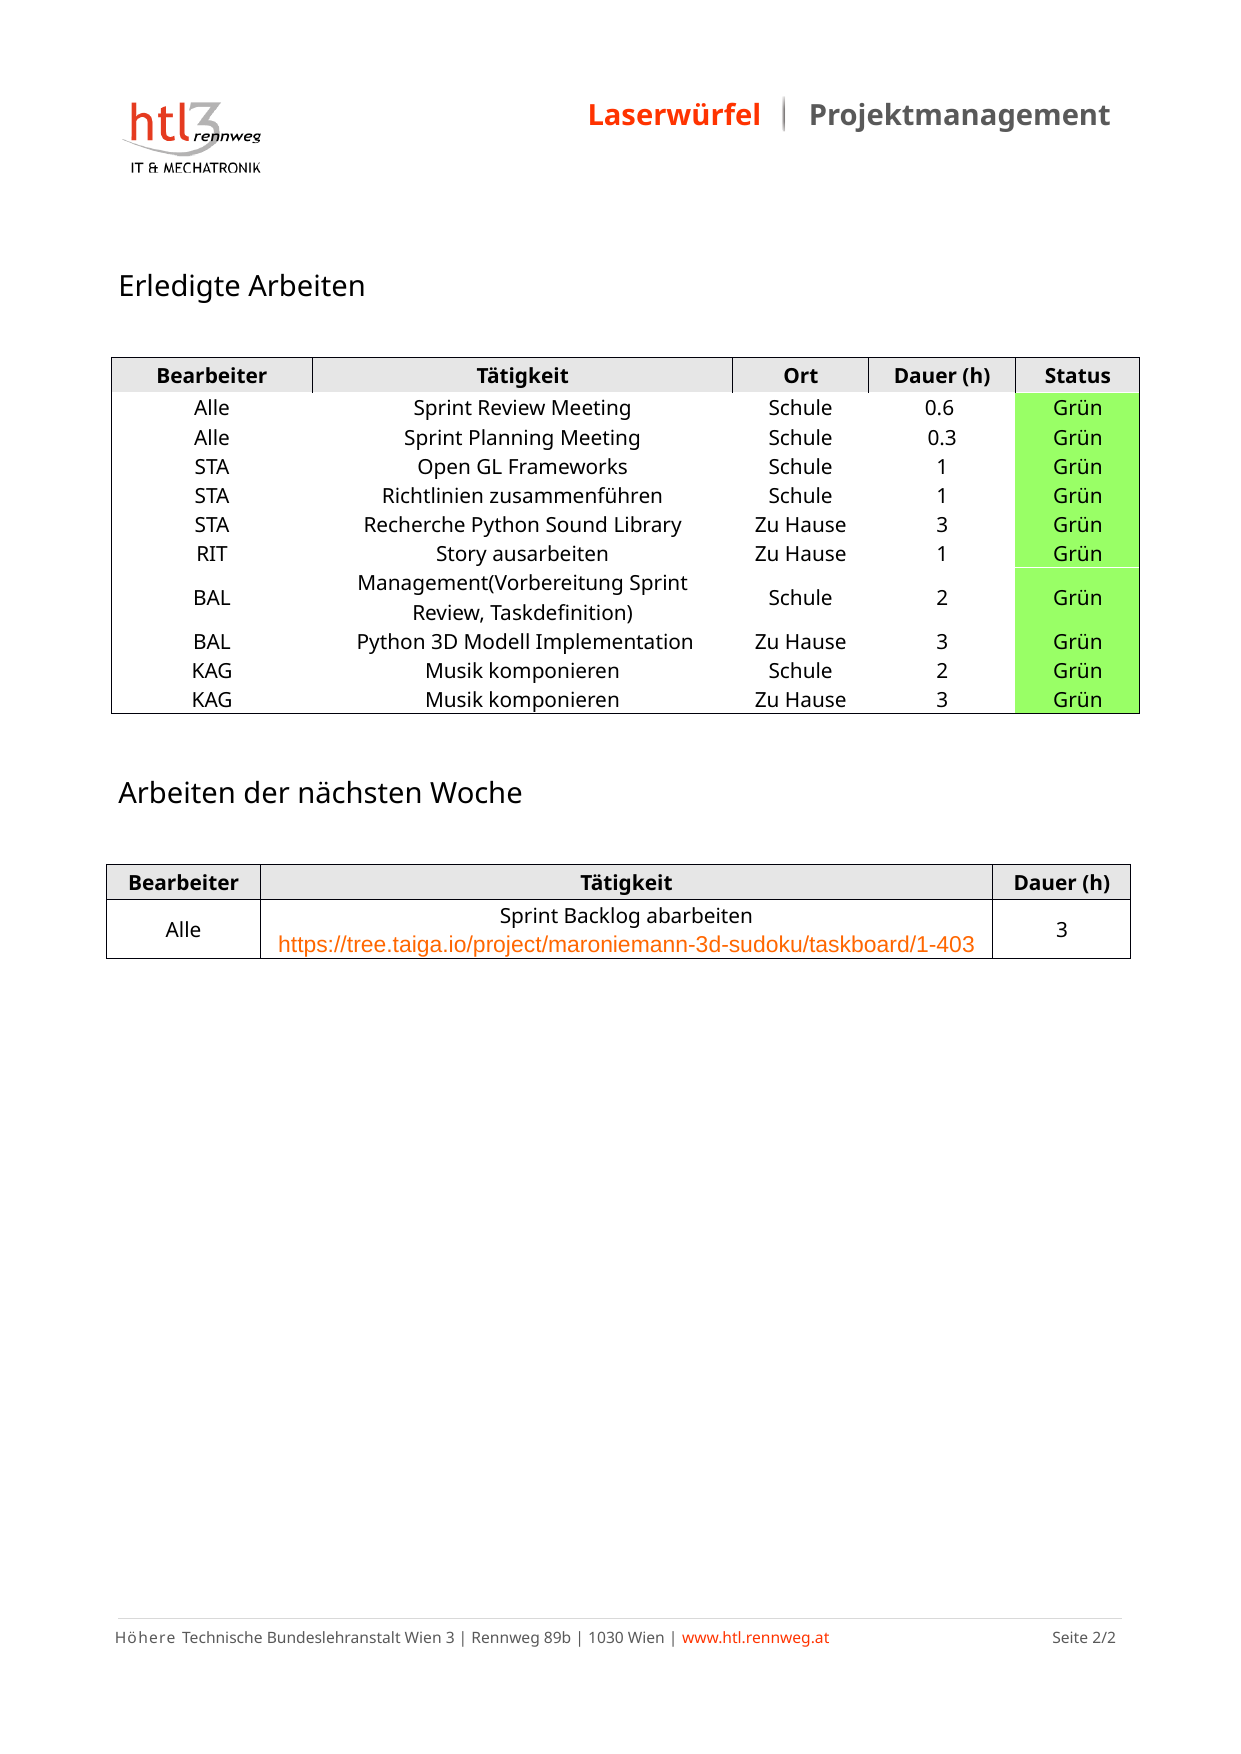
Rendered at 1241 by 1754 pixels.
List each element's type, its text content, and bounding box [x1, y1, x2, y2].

table_cell Richtlinien zusammenführen [312, 480, 733, 509]
table_header Ort [733, 358, 868, 392]
table_cell 1 [868, 480, 1015, 509]
table_header Status [1016, 358, 1139, 392]
table_cell Schule [733, 480, 868, 509]
table_cell BAL [112, 568, 312, 626]
table_header Tätigkeit [261, 865, 992, 899]
table_cell Zu Hause [733, 509, 868, 538]
table_cell KAG [112, 684, 312, 713]
table_cell Grün [1015, 422, 1139, 451]
table_cell Alle [107, 900, 260, 958]
table_header Dauer (h) [993, 865, 1130, 899]
table_cell Schule [733, 568, 868, 626]
table_cell Musik komponieren [312, 655, 733, 684]
table_cell 1 [868, 451, 1015, 480]
table_cell Zu Hause [733, 538, 868, 567]
table_cell Grün [1015, 655, 1139, 684]
table_cell Schule [733, 393, 868, 422]
table_cell 2 [868, 655, 1015, 684]
table_header Bearbeiter [112, 358, 312, 392]
table_cell Grün [1015, 480, 1139, 509]
table_cell STA [112, 480, 312, 509]
table_cell 3 [868, 626, 1015, 655]
table_cell Sprint Backlog abarbeiten https://tree.taiga.io/project/maroniemann-3d-sudoku/taskboard/1-403 [261, 900, 992, 958]
table_cell Alle [112, 393, 312, 422]
table_cell Open GL Frameworks [312, 451, 733, 480]
table_cell Zu Hause [733, 626, 868, 655]
subtitle Erledigte Arbeiten [118, 273, 1122, 303]
table_cell Musik komponieren [312, 684, 733, 713]
table_header Bearbeiter [107, 865, 260, 899]
table_cell 0.6 [868, 393, 1015, 422]
table_cell Schule [733, 451, 868, 480]
table_cell Grün [1015, 684, 1139, 713]
table_cell BAL [112, 626, 312, 655]
table_cell 0.3 [868, 422, 1015, 451]
table_cell Management(Vorbereitung Sprint Review, Taskdefinition) [312, 568, 733, 626]
table_cell Schule [733, 655, 868, 684]
subtitle Arbeiten der nächsten Woche [118, 780, 1122, 809]
table_header Dauer (h) [869, 358, 1015, 392]
table_cell 2 [868, 568, 1015, 626]
table_cell Grün [1015, 509, 1139, 538]
table_cell Schule [733, 422, 868, 451]
table_cell Grün [1128, 451, 1139, 480]
table_cell Zu Hause [733, 684, 868, 713]
table_cell 3 [868, 509, 1015, 538]
table_cell KAG [112, 655, 312, 684]
table_cell 3 [993, 900, 1130, 958]
table_cell Story ausarbeiten [312, 538, 733, 567]
table_cell Grün [1015, 451, 1027, 480]
table_cell STA [112, 451, 312, 480]
table_cell Grün [1015, 568, 1139, 626]
table_cell Recherche Python Sound Library [312, 509, 733, 538]
table_cell Python 3D Modell Implementation [312, 626, 733, 655]
table_cell Grün [1015, 393, 1139, 422]
table_cell Grün [1015, 626, 1139, 655]
table_cell Grün [1015, 538, 1139, 567]
table_cell 1 [868, 538, 1015, 567]
table_cell Alle [112, 422, 312, 451]
table_cell RIT [112, 538, 312, 567]
table_header Tätigkeit [313, 358, 732, 392]
table_cell Sprint Review Meeting [312, 393, 733, 422]
table_cell STA [112, 509, 312, 538]
table_cell 3 [868, 684, 1015, 713]
table_cell Sprint Planning Meeting [312, 422, 733, 451]
